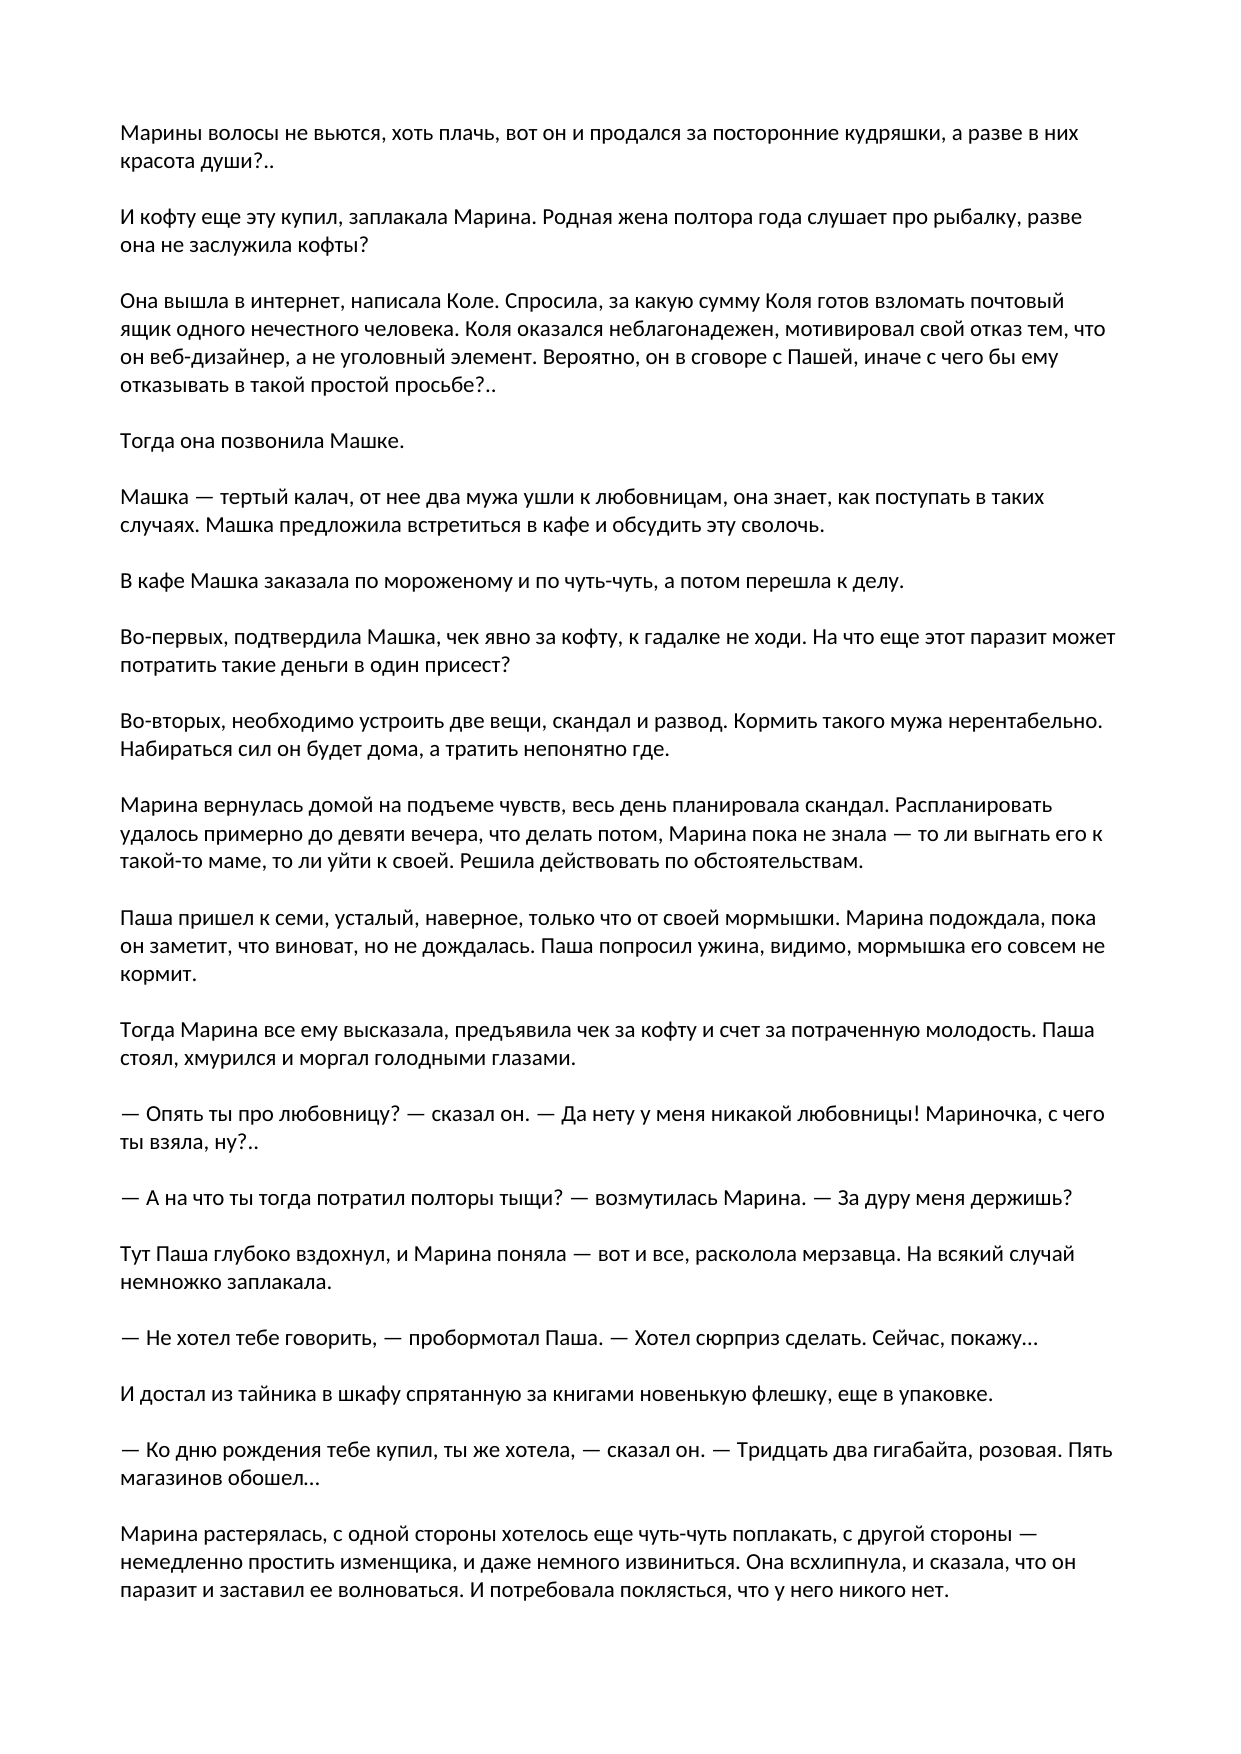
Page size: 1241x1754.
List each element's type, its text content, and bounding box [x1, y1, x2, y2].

text Во-первых, подтвердила Машка, чек явно за кофту, к гадалке не ходи. На что еще этот паразит может потратить такие деньги в один присест? [120, 622, 1120, 678]
text В кафе Машка заказала по мороженому и по чуть-чуть, а потом перешла к делу. [120, 566, 1120, 594]
text — Ко дню рождения тебе купил, ты же хотела, — сказал он. — Тридцать два гигабайта, розовая. Пять магазинов обошел… [120, 1435, 1120, 1491]
text — А на что ты тогда потратил полторы тыщи? — возмутилась Марина. — За дуру меня держишь? [120, 1183, 1120, 1211]
text — Опять ты про любовницу? — сказал он. — Да нету у меня никакой любовницы! Мариночка, с чего ты взяла, ну?.. [120, 1099, 1120, 1155]
text Она вышла в интернет, написала Коле. Спросила, за какую сумму Коля готов взломать почтовый ящик одного нечестного человека. Коля оказался неблагонадежен, мотивировал свой отказ тем, что он веб-дизайнер, а не уголовный элемент. Вероятно, он в сговоре с Пашей, иначе с чего бы ему отказывать в такой простой просьбе?.. [120, 286, 1120, 398]
text Марина вернулась домой на подъеме чувств, весь день планировала скандал. Распланировать удалось примерно до девяти вечера, что делать потом, Марина пока не знала — то ли выгнать его к такой-то маме, то ли уйти к своей. Решила действовать по обстоятельствам. [120, 791, 1120, 875]
text Тут Паша глубоко вздохнул, и Марина поняла — вот и все, расколола мерзавца. На всякий случай немножко заплакала. [120, 1239, 1120, 1295]
text Тогда Марина все ему высказала, предъявила чек за кофту и счет за потраченную молодость. Паша стоял, хмурился и моргал голодными глазами. [120, 1015, 1120, 1071]
text Марины волосы не вьются, хоть плачь, вот он и продался за посторонние кудряшки, а разве в них красота души?.. [120, 118, 1120, 174]
text И кофту еще эту купил, заплакала Марина. Родная жена полтора года слушает про рыбалку, разве она не заслужила кофты? [120, 202, 1120, 258]
text — Не хотел тебе говорить, — пробормотал Паша. — Хотел сюрприз сделать. Сейчас, покажу… [120, 1323, 1120, 1351]
text И достал из тайника в шкафу спрятанную за книгами новенькую флешку, еще в упаковке. [120, 1379, 1120, 1407]
text Во-вторых, необходимо устроить две вещи, скандал и развод. Кормить такого мужа нерентабельно. Набираться сил он будет дома, а тратить непонятно где. [120, 707, 1120, 763]
text Марина растерялась, с одной стороны хотелось еще чуть-чуть поплакать, с другой стороны — немедленно простить изменщика, и даже немного извиниться. Она всхлипнула, и сказала, что он паразит и заставил ее волноваться. И потребовала поклясться, что у него никого нет. [120, 1519, 1120, 1603]
text Тогда она позвонила Машке. [120, 426, 1120, 454]
text Машка — тертый калач, от нее два мужа ушли к любовницам, она знает, как поступать в таких случаях. Машка предложила встретиться в кафе и обсудить эту сволочь. [120, 482, 1120, 538]
text Паша пришел к семи, усталый, наверное, только что от своей мормышки. Марина подождала, пока он заметит, что виноват, но не дождалась. Паша попросил ужина, видимо, мормышка его совсем не кормит. [120, 903, 1120, 987]
